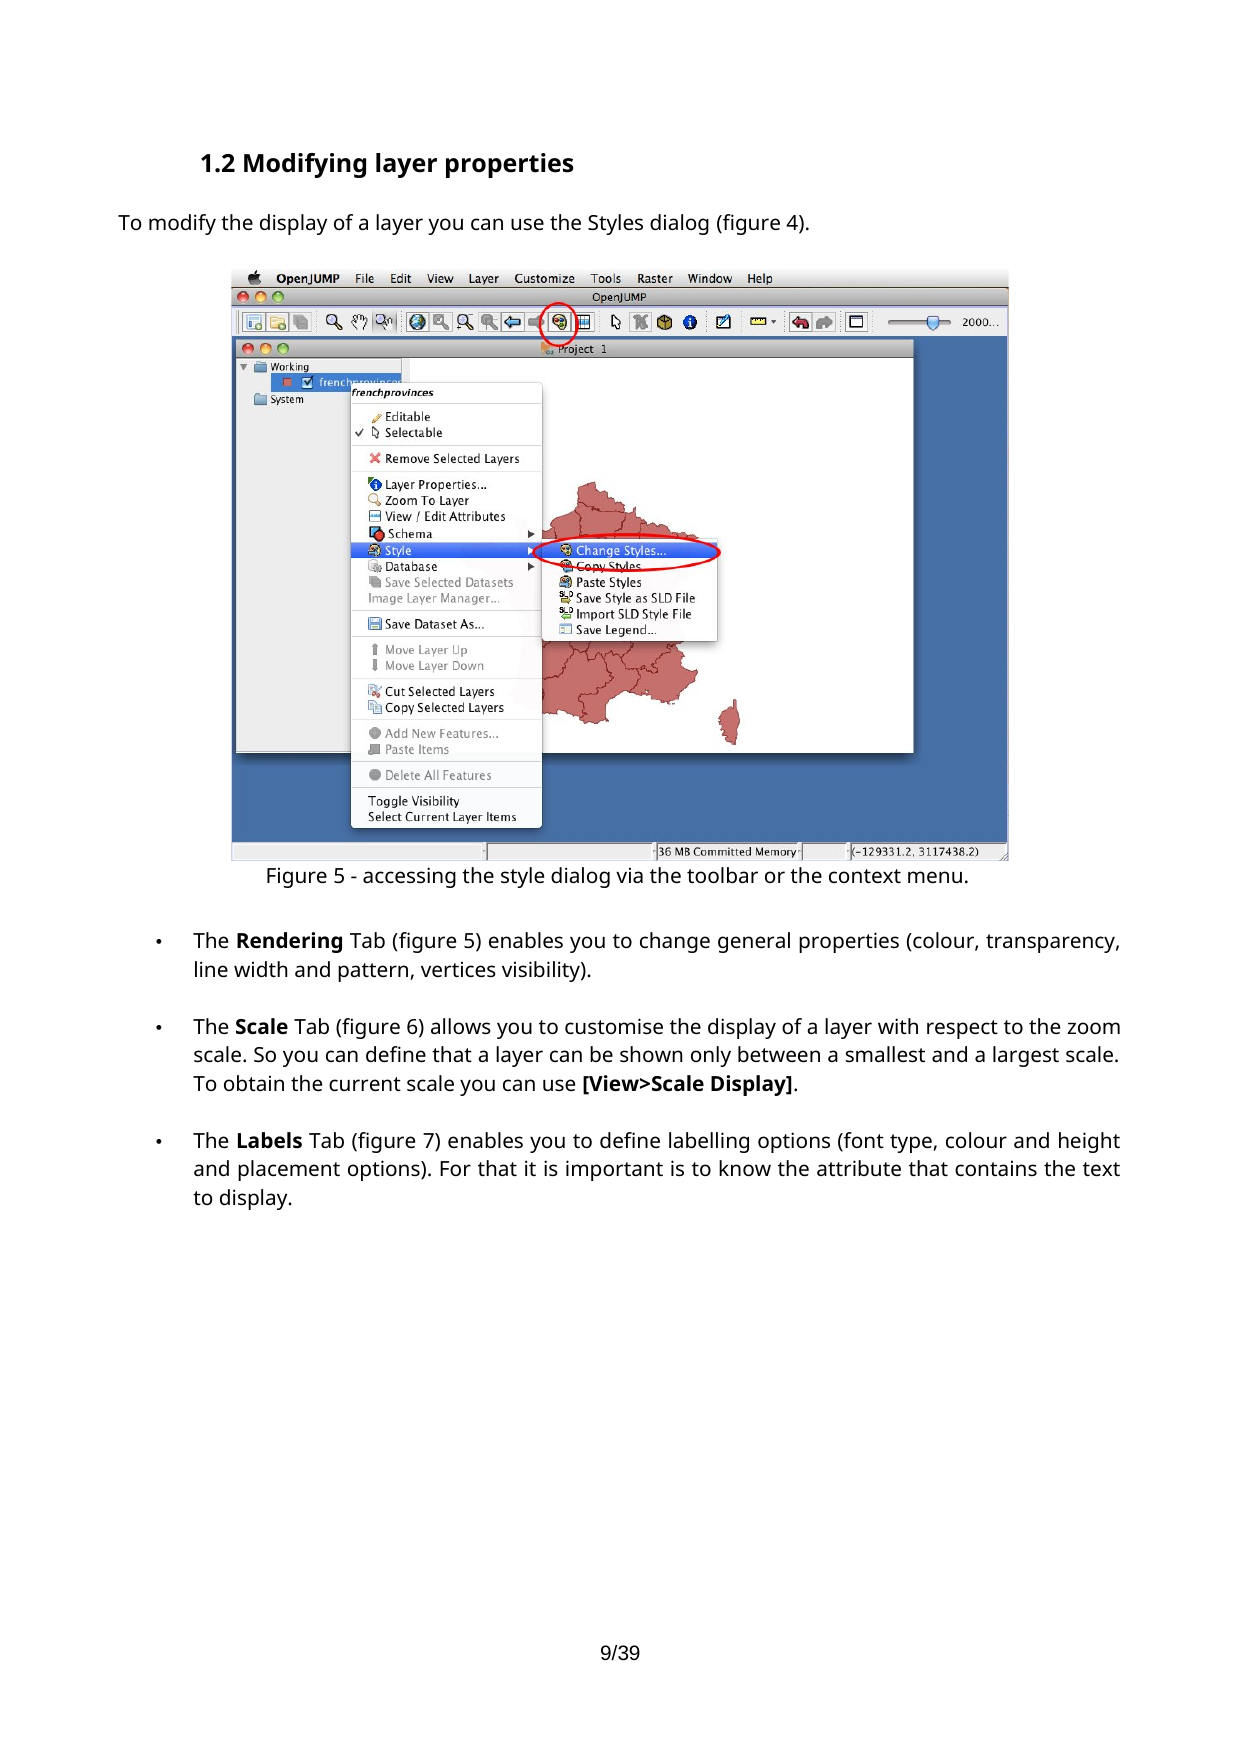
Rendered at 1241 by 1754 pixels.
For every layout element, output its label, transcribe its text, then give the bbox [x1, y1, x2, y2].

list Modifying layer properties [193, 145, 1122, 179]
list The Scale Tab (figure 6) allows you to customise the display of a layer with respect to the zoom scale. So you can define that a layer can be shown only between a smallest and a largest scale. To obtain the current scale you can use [View>Scale Display]. [156, 1012, 1122, 1097]
list The Labels Tab (figure 7) enables you to define labelling options (font type, colour and height and placement options). For that it is important is to know the attribute that contains the text to display. [156, 1126, 1122, 1211]
list The Rendering Tab (figure 5) enables you to change general properties (colour, transparency, line width and pattern, vertices visibility). [156, 927, 1122, 983]
text To modify the display of a layer you can use the Styles dialog (figure 4). [118, 208, 1122, 236]
picture [231, 269, 1009, 861]
text Figure 4 - accessing the style dialog via the toolbar or the context menu. [248, 861, 992, 889]
